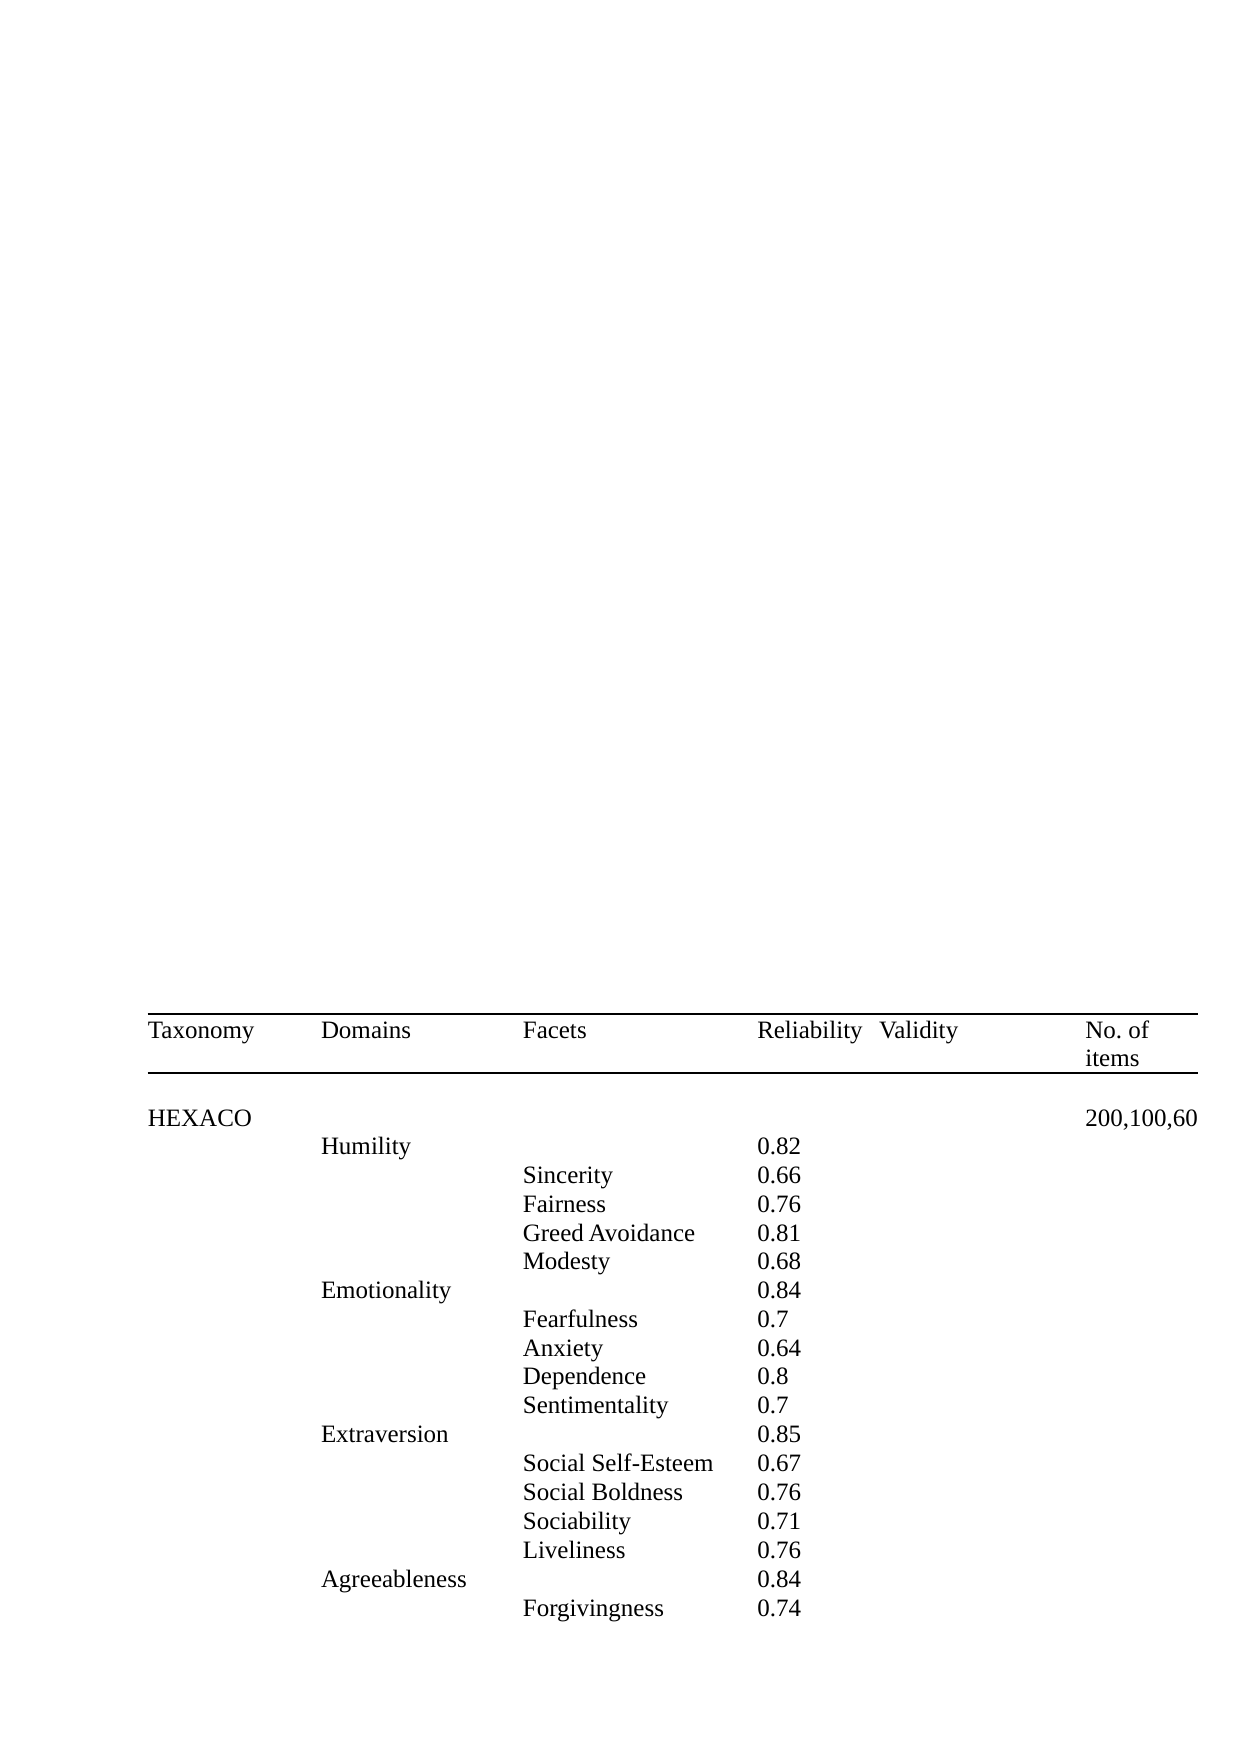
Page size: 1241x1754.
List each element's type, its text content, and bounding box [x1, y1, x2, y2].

table_cell [1085, 1246, 1198, 1275]
table_cell [148, 1218, 321, 1246]
table_cell [148, 1390, 321, 1419]
table_cell [1085, 1160, 1198, 1189]
table_cell [1085, 1074, 1198, 1103]
table_cell [321, 1333, 523, 1361]
table_cell 200,100,60 [1085, 1103, 1198, 1131]
table_cell [148, 1189, 321, 1218]
table_cell [1085, 1564, 1198, 1593]
table_cell HEXACO [148, 1103, 321, 1131]
table_cell [148, 1333, 321, 1361]
table_cell [1085, 1218, 1198, 1246]
table_cell [321, 1218, 523, 1246]
table_cell [879, 1593, 1085, 1622]
table_cell [1085, 1131, 1198, 1160]
table_cell [148, 1304, 321, 1333]
table_cell [879, 1218, 1085, 1246]
table_cell [879, 1131, 1085, 1160]
table_cell [1085, 1448, 1198, 1477]
table_cell 0.82 [757, 1131, 879, 1160]
table_cell [148, 1535, 321, 1564]
table_cell [523, 1131, 757, 1160]
table_cell 0.74 [757, 1593, 879, 1622]
table_cell 0.71 [757, 1506, 879, 1535]
table_cell [879, 1304, 1085, 1333]
table_cell Greed Avoidance [523, 1218, 757, 1246]
table_header Validity [879, 1015, 1085, 1072]
table_cell Fearfulness [523, 1304, 757, 1333]
table_cell [1085, 1361, 1198, 1390]
table_cell 0.81 [757, 1218, 879, 1246]
table_cell [148, 1361, 321, 1390]
table_cell [321, 1477, 523, 1506]
table_header Reliability [757, 1015, 879, 1072]
table_cell [879, 1189, 1085, 1218]
table_cell Agreeableness [321, 1564, 523, 1593]
table_cell [321, 1506, 523, 1535]
table_cell Fairness [523, 1189, 757, 1218]
table_cell [879, 1390, 1085, 1419]
table_cell [148, 1131, 321, 1160]
table_cell Social Self-Esteem [523, 1448, 757, 1477]
table_header Domains [321, 1015, 523, 1072]
table_cell [148, 1564, 321, 1593]
table_cell 0.66 [757, 1160, 879, 1189]
table_cell Forgivingness [523, 1593, 757, 1622]
table_cell [321, 1074, 523, 1103]
table_cell [1085, 1390, 1198, 1419]
table_cell Liveliness [523, 1535, 757, 1564]
table_cell [321, 1246, 523, 1275]
table_cell [757, 1103, 879, 1131]
table_cell Extraversion [321, 1419, 523, 1448]
table_cell 0.7 [757, 1390, 879, 1419]
table_cell 0.76 [757, 1189, 879, 1218]
table_cell [879, 1564, 1085, 1593]
table_cell Dependence [523, 1361, 757, 1390]
table_cell [523, 1074, 757, 1103]
table_cell [1085, 1333, 1198, 1361]
table_cell [879, 1477, 1085, 1506]
table_cell [1085, 1535, 1198, 1564]
table_cell [879, 1160, 1085, 1189]
table_cell 0.68 [757, 1246, 879, 1275]
table_cell [321, 1390, 523, 1419]
table_cell [879, 1448, 1085, 1477]
table_cell [757, 1074, 879, 1103]
table_cell 0.85 [757, 1419, 879, 1448]
table_cell 0.8 [757, 1361, 879, 1390]
table_cell [523, 1419, 757, 1448]
table_cell [879, 1506, 1085, 1535]
table_cell 0.76 [757, 1477, 879, 1506]
table_cell [1085, 1189, 1198, 1218]
table_cell [321, 1103, 523, 1131]
table_cell [148, 1448, 321, 1477]
table_cell [879, 1361, 1085, 1390]
table_cell [321, 1361, 523, 1390]
table_cell [148, 1160, 321, 1189]
table_cell Modesty [523, 1246, 757, 1275]
table_cell [523, 1275, 757, 1304]
table_cell [148, 1074, 321, 1103]
table_cell [523, 1564, 757, 1593]
table_cell Sincerity [523, 1160, 757, 1189]
table_cell [321, 1448, 523, 1477]
table_cell [148, 1506, 321, 1535]
table_cell 0.64 [757, 1333, 879, 1361]
table_cell [321, 1535, 523, 1564]
table_cell [879, 1103, 1085, 1131]
table_cell [1085, 1419, 1198, 1448]
table_cell Humility [321, 1131, 523, 1160]
table_header Taxonomy [148, 1015, 321, 1072]
table_cell Emotionality [321, 1275, 523, 1304]
table_cell [879, 1419, 1085, 1448]
table_cell 0.7 [757, 1304, 879, 1333]
table_cell [879, 1535, 1085, 1564]
table_cell [879, 1275, 1085, 1304]
table_header Facets [523, 1015, 757, 1072]
table_cell [148, 1593, 321, 1622]
table_cell [1085, 1304, 1198, 1333]
table_cell Sentimentality [523, 1390, 757, 1419]
table_cell [321, 1304, 523, 1333]
table_header No. of items [1085, 1015, 1198, 1072]
table_cell [879, 1333, 1085, 1361]
table_cell [1085, 1275, 1198, 1304]
table_cell 0.67 [757, 1448, 879, 1477]
table_cell Anxiety [523, 1333, 757, 1361]
table_cell [148, 1275, 321, 1304]
table_cell [148, 1419, 321, 1448]
table_cell [1085, 1506, 1198, 1535]
table_cell [1085, 1593, 1198, 1622]
table_cell [523, 1103, 757, 1131]
table_cell [879, 1074, 1085, 1103]
table_cell [321, 1593, 523, 1622]
table_cell Social Boldness [523, 1477, 757, 1506]
table_cell [1085, 1477, 1198, 1506]
table_cell Sociability [523, 1506, 757, 1535]
table_cell [148, 1477, 321, 1506]
table_cell 0.84 [757, 1275, 879, 1304]
table_cell 0.84 [757, 1564, 879, 1593]
table_cell [321, 1160, 523, 1189]
table_cell 0.76 [757, 1535, 879, 1564]
table_cell [321, 1189, 523, 1218]
table_cell [148, 1246, 321, 1275]
table_cell [879, 1246, 1085, 1275]
